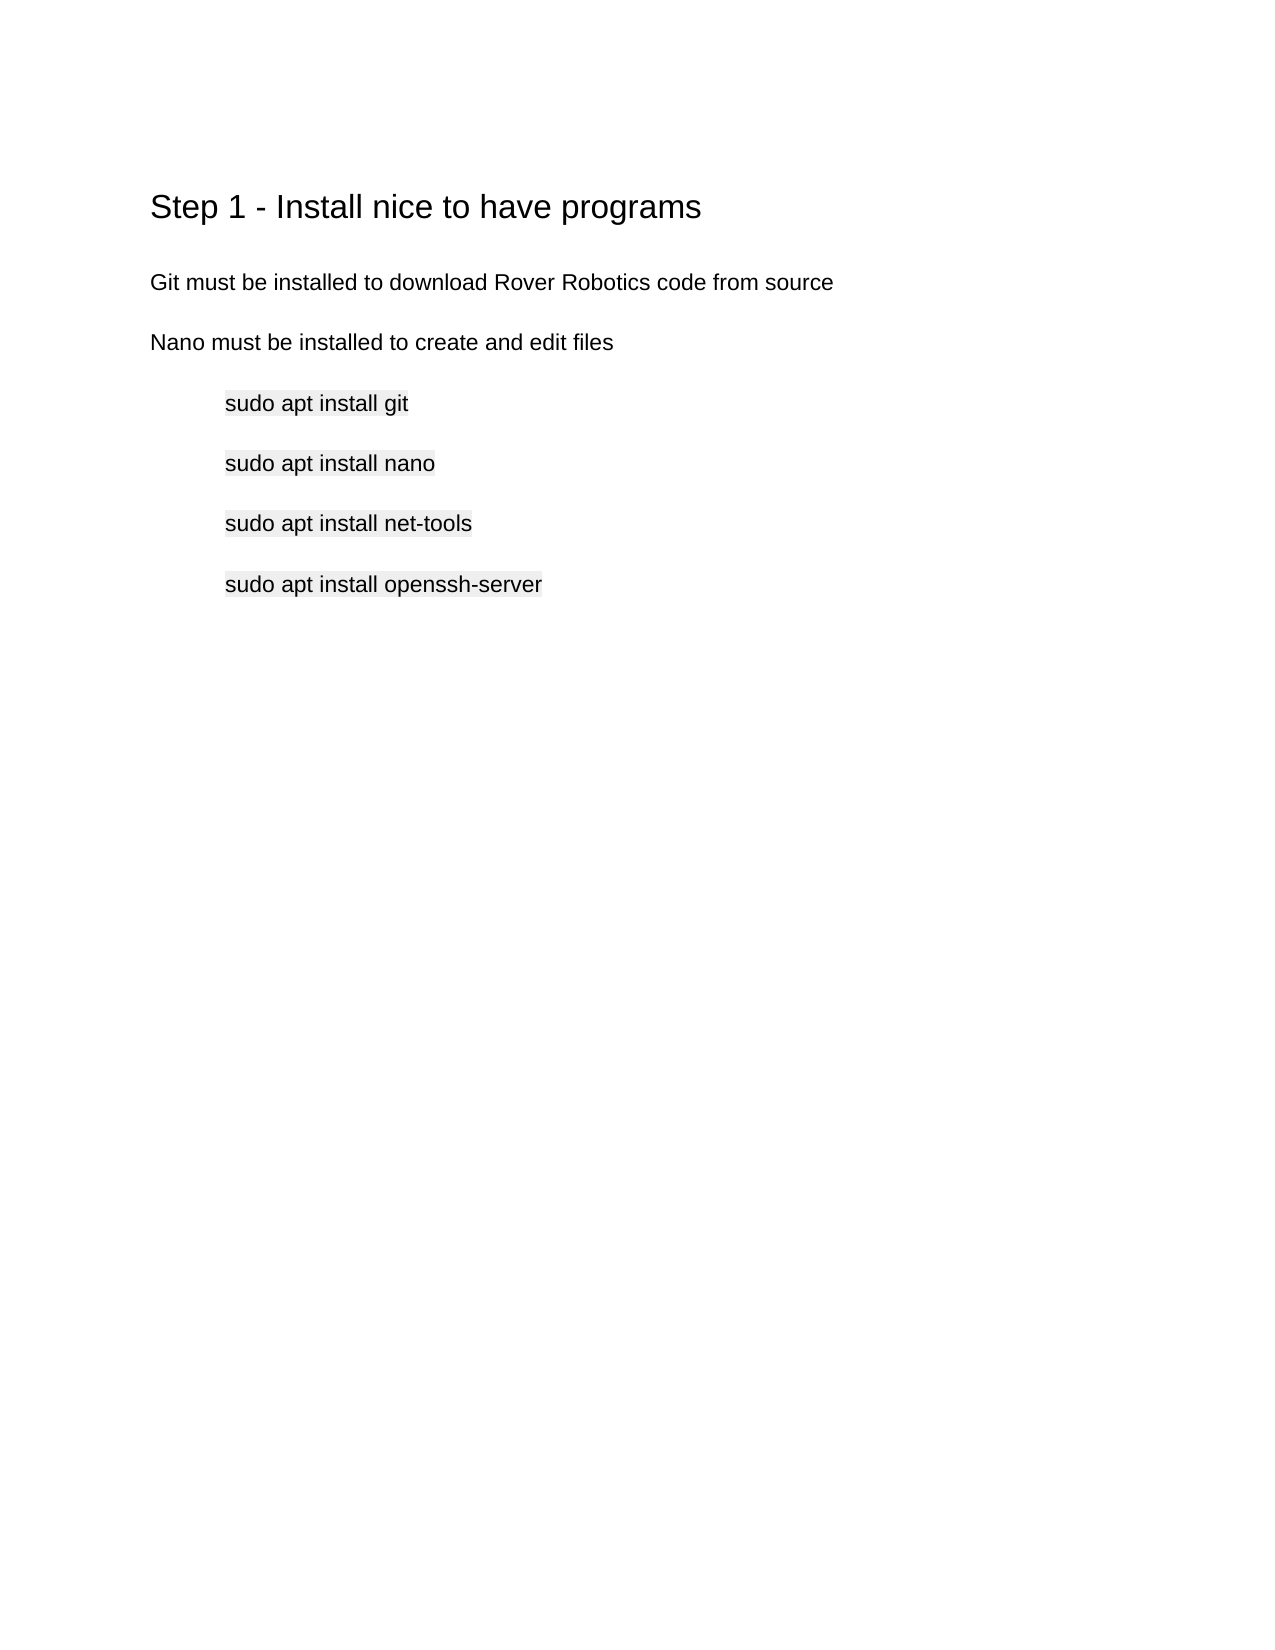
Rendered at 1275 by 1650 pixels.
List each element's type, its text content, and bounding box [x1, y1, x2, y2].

text Git must be installed to download Rover Robotics code from source [150, 269, 1125, 295]
text Nano must be installed to create and edit files [150, 329, 1125, 355]
text sudo apt install git [225, 389, 1125, 416]
text sudo apt install openssh-server [225, 571, 1125, 597]
text sudo apt install net-tools [225, 510, 1125, 537]
text sudo apt install nano [225, 450, 1125, 476]
subtitle Step 1 - Install nice to have programs [150, 187, 1125, 226]
